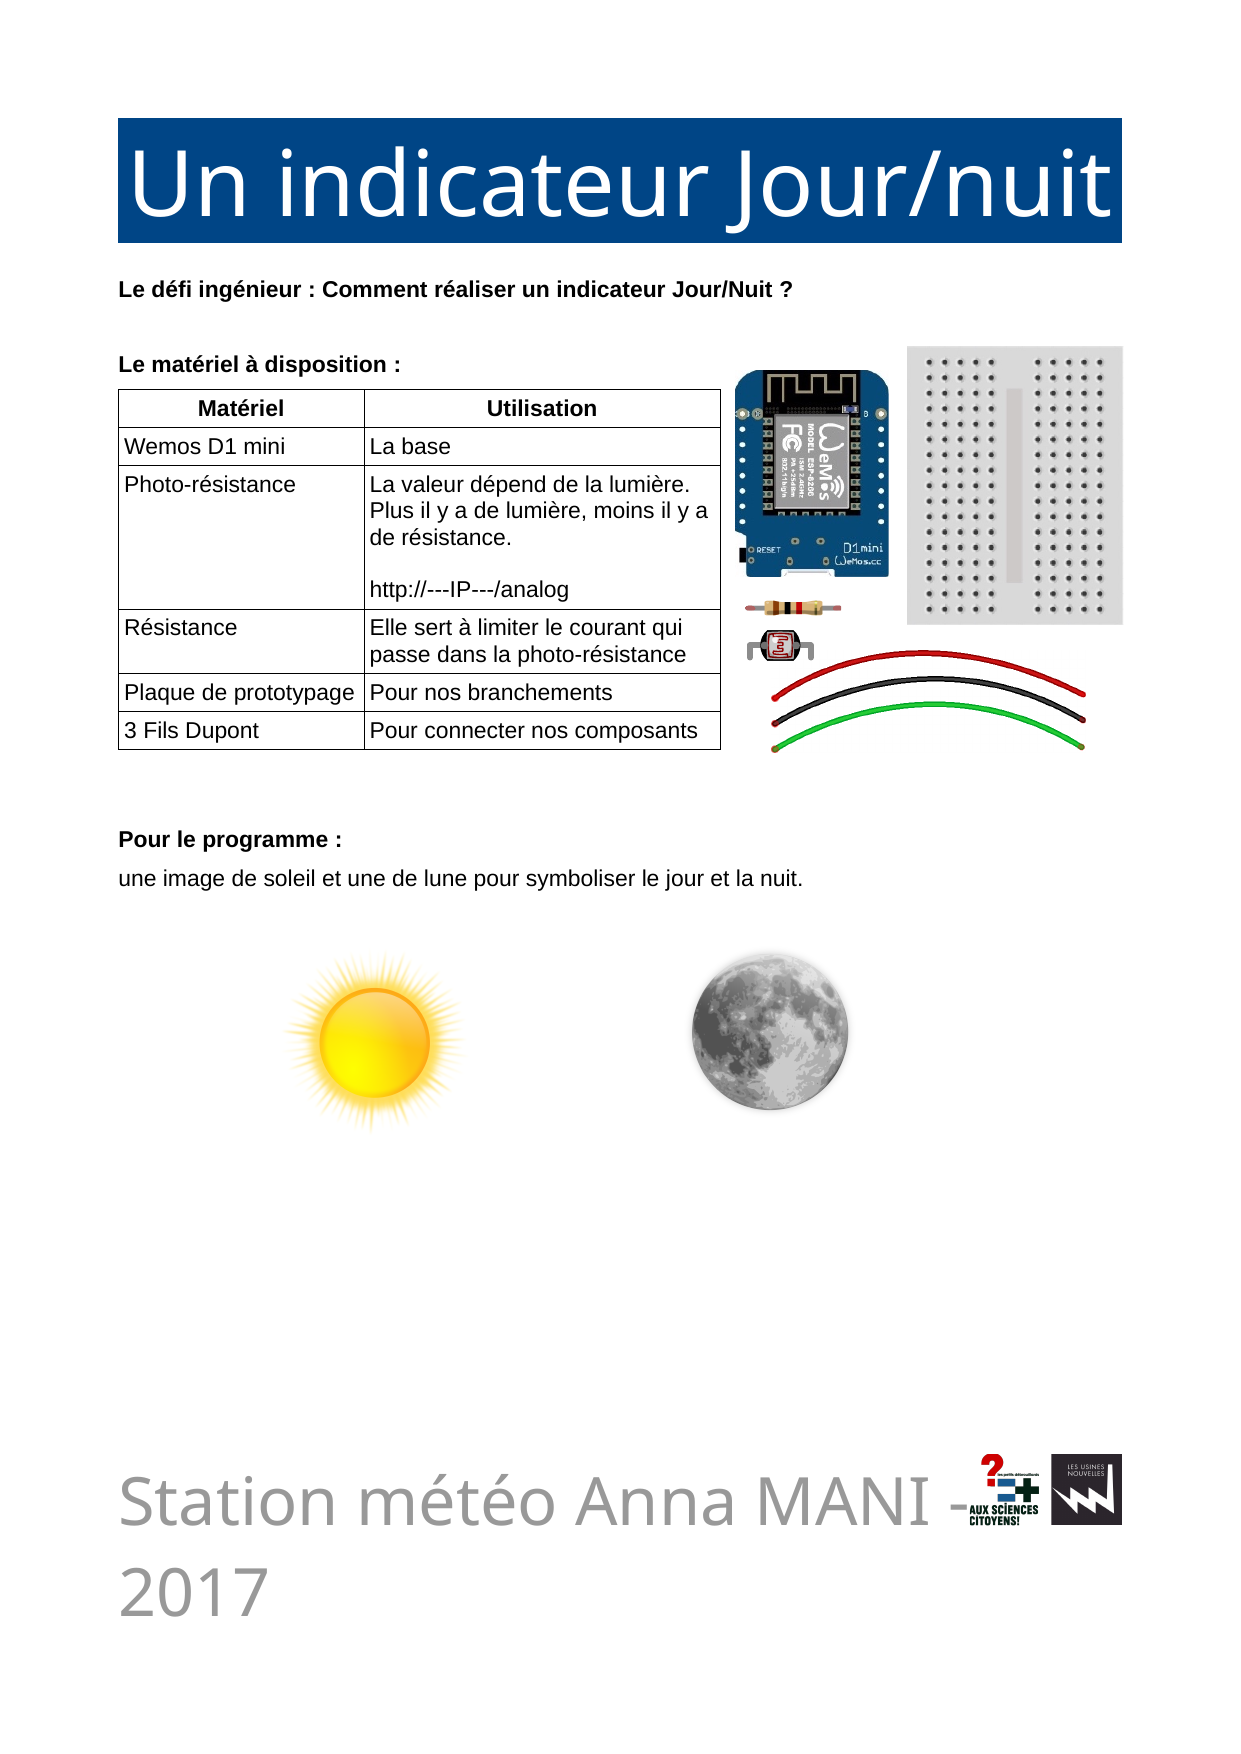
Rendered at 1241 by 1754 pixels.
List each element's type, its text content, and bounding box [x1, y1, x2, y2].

picture [1051, 1454, 1122, 1525]
table_cell Pour connecter nos composants [365, 712, 720, 749]
text Le matériel à disposition : [118, 351, 907, 377]
picture [735, 370, 889, 577]
table_cell La valeur dépend de la lumière. Plus il y a de lumière, moins il y a de résistance. http://---IP---/analog [365, 466, 720, 608]
text Pour le programme : [118, 826, 1122, 853]
table_cell 3 Fils Dupont [119, 712, 364, 749]
table_header Utilisation [365, 390, 720, 427]
table_header Matériel [119, 390, 364, 427]
picture [771, 650, 1086, 753]
table_cell Wemos D1 mini [119, 428, 364, 465]
text une image de soleil et une de lune pour symboliser le jour et la nuit. [118, 865, 1122, 892]
table_cell Plaque de prototypage [119, 674, 364, 711]
picture [678, 940, 862, 1124]
table_cell Pour nos branchements [365, 674, 720, 711]
subtitle Le défi ingénieur : Comment réaliser un indicateur Jour/Nuit ? [118, 276, 1122, 303]
text Un indicateur Jour/nuit [118, 118, 1122, 243]
table_cell Résistance [119, 610, 364, 673]
picture [969, 1454, 1039, 1526]
picture [907, 346, 1124, 625]
table_cell La base [365, 428, 720, 465]
table_cell Photo-résistance [119, 466, 364, 608]
picture [745, 600, 842, 616]
table_cell Elle sert à limiter le courant qui passe dans la photo-résistance [365, 610, 720, 673]
picture [275, 944, 472, 1140]
